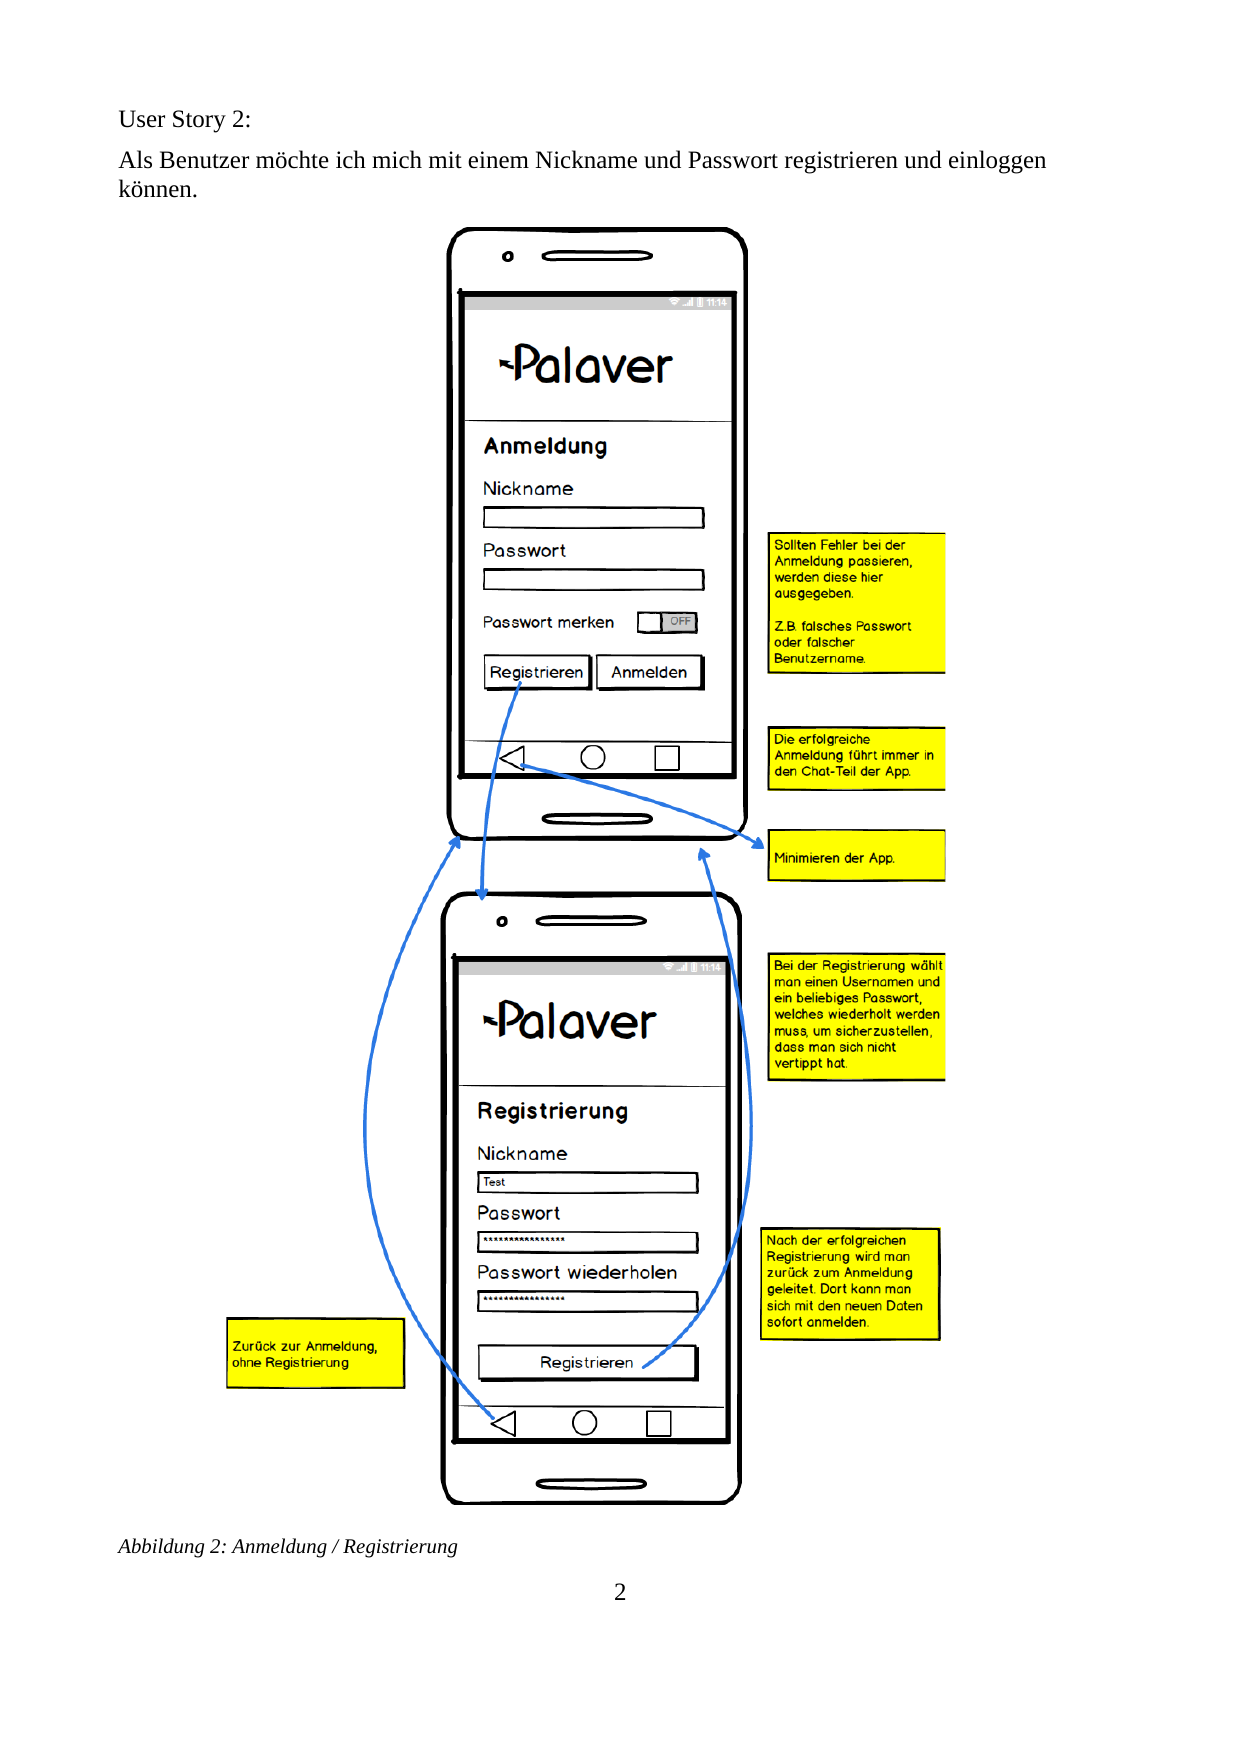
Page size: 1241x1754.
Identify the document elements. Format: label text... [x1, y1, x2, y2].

text User Story 2: [118, 104, 1122, 132]
text Abbildung 2: Anmeldung / Registrierung [118, 1534, 839, 1558]
picture [227, 229, 948, 1506]
text Als Benutzer möchte ich mich mit einem Nickname und Passwort registrieren und einloggen können. [118, 145, 1122, 202]
